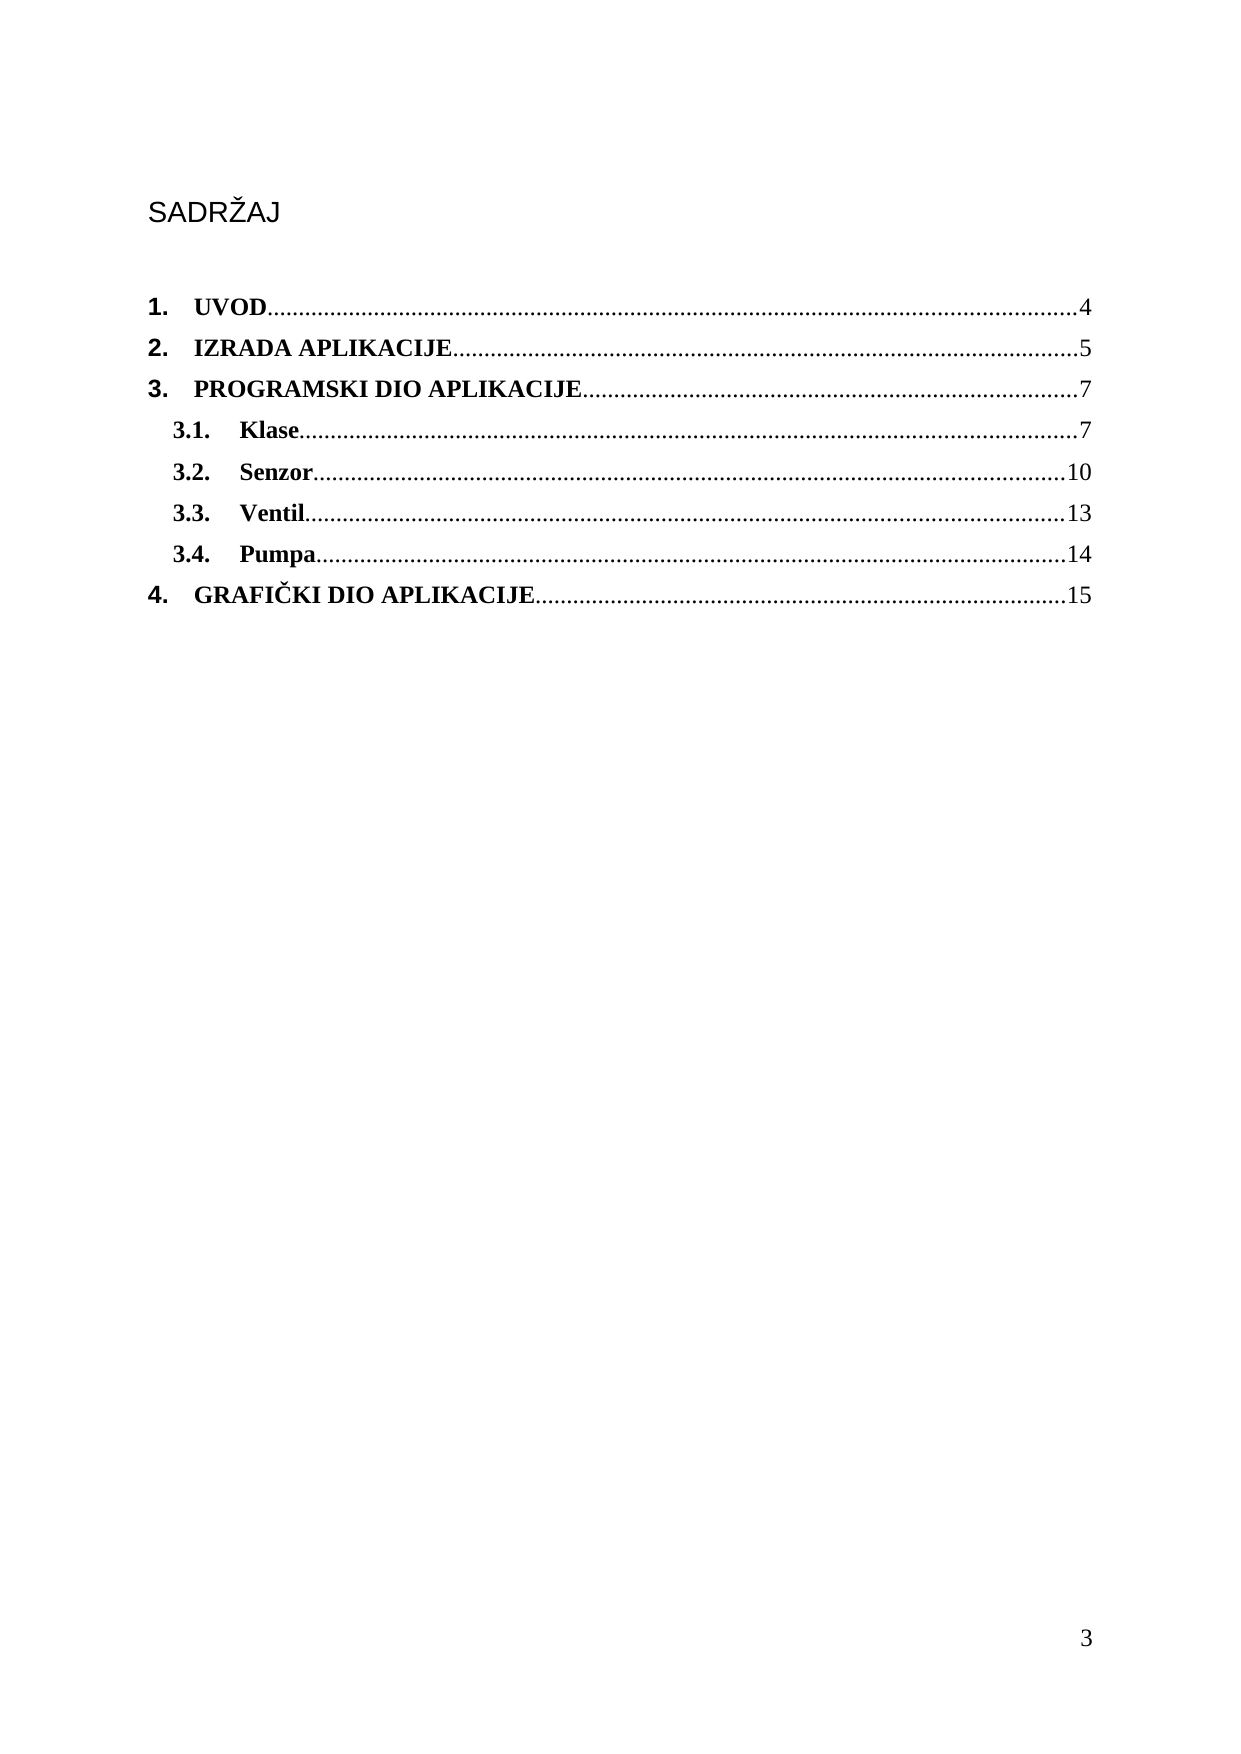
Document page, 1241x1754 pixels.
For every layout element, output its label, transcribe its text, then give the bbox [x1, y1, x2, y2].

text 3.2. Senzor 10 [173, 457, 1093, 485]
text 3.3. Ventil 13 [173, 498, 1093, 526]
text 3. PROGRAMSKI DIO APLIKACIJE 7 [148, 374, 1093, 403]
text 3.4. Pumpa 14 [173, 539, 1093, 568]
text 4. GRAFIČKI DIO APLIKACIJE 15 [148, 580, 1093, 609]
text SADRŽAJ [148, 195, 1093, 228]
text 2. IZRADA APLIKACIJE 5 [148, 333, 1093, 362]
text 3.1. Klase 7 [173, 415, 1093, 444]
text 1. UVOD 4 [148, 292, 1093, 321]
